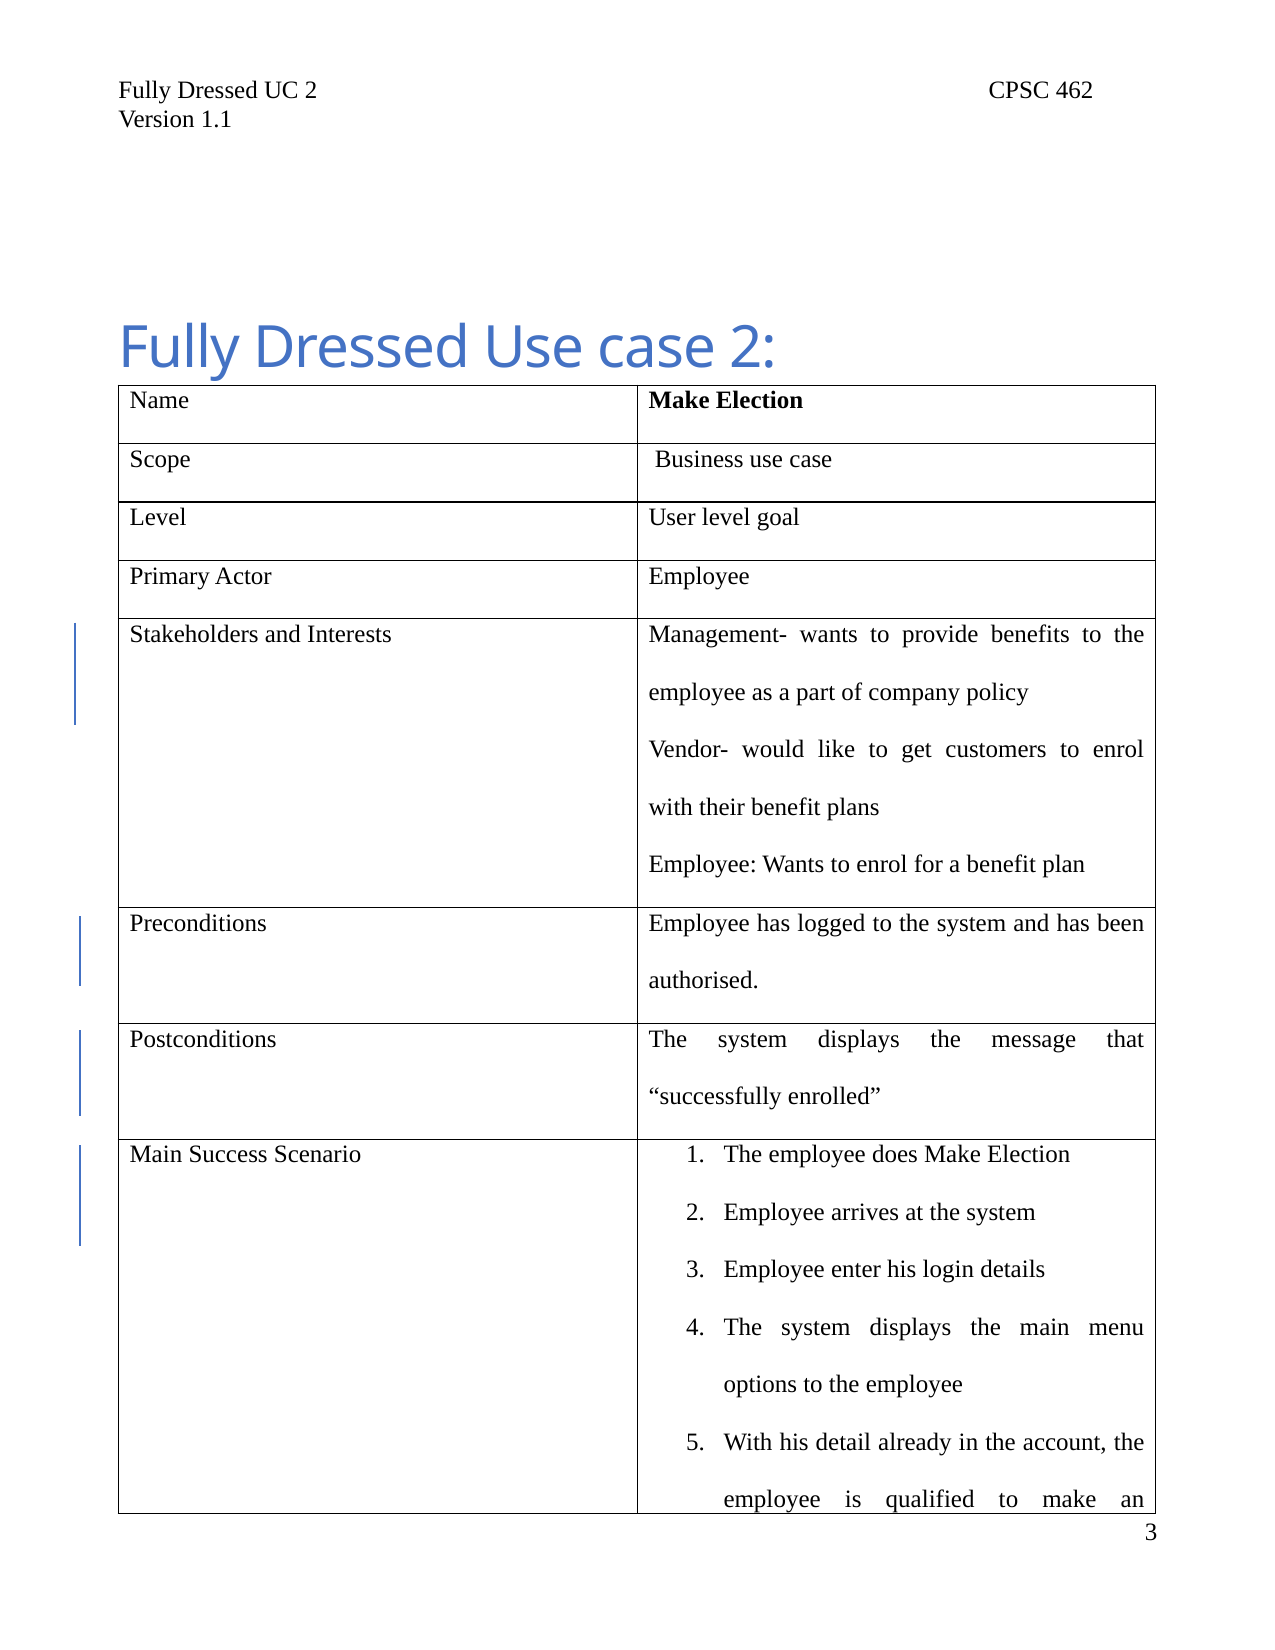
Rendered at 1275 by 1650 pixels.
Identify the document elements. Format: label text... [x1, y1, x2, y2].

table_cell Level [119, 503, 637, 560]
table_cell User level goal [638, 503, 1155, 560]
table_cell Postconditions [119, 1024, 637, 1138]
table_cell Employee [638, 561, 1155, 618]
table_header Make Election [638, 386, 1155, 443]
table_header Name [119, 386, 637, 443]
table_cell Main Success Scenario [119, 1140, 637, 1513]
table_cell Preconditions [119, 908, 637, 1023]
table_cell The employee does Make Election Employee arrives at the system Employee enter his login details The system displays the main menu options to the employee With his detail already in the account, the employee is qualified to make an [638, 1140, 1155, 1513]
table_cell Employee has logged to the system and has been authorised. [638, 908, 1155, 1023]
table_cell Primary Actor [119, 561, 637, 618]
table_cell The system displays the message that “successfully enrolled” [638, 1024, 1155, 1138]
table_cell Scope [119, 444, 637, 501]
table_cell Stakeholders and Interests [119, 619, 637, 907]
table_cell Management- wants to provide benefits to the employee as a part of company policy Vendor- would like to get customers to enrol with their benefit plans Employee: Wants to enrol for a benefit plan [638, 619, 1155, 907]
table_cell Business use case [638, 444, 1155, 501]
title Fully Dressed Use case 2: [118, 305, 1157, 384]
